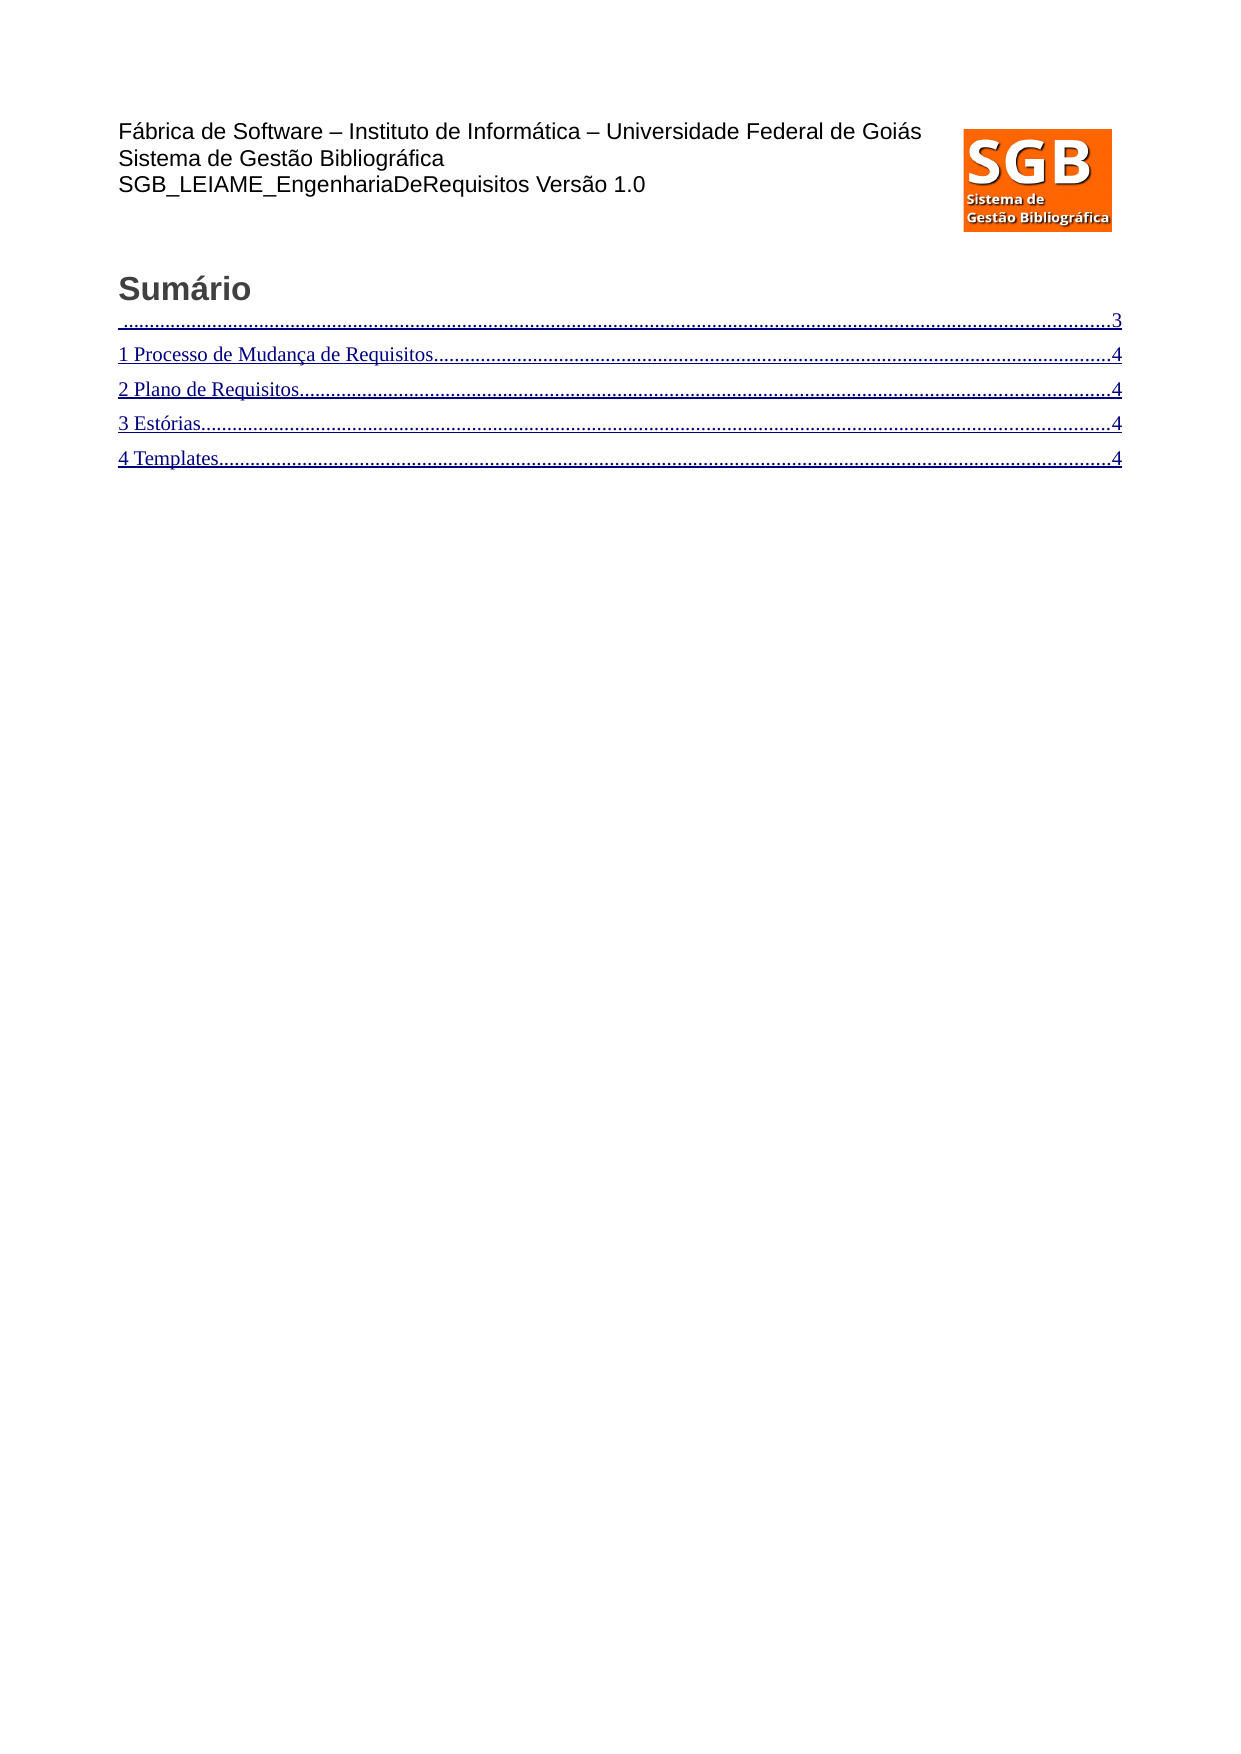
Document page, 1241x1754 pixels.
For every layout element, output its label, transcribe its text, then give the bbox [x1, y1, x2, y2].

text 3 Estórias 4 [118, 411, 1122, 432]
subtitle Sumário [118, 269, 1122, 308]
text 1 Processo de Mudança de Requisitos 4 [118, 342, 1122, 363]
text 4 Templates 4 [118, 446, 1122, 466]
text 3 [118, 308, 1122, 328]
picture [963, 129, 1112, 232]
text 2 Plano de Requisitos 4 [118, 377, 1122, 397]
